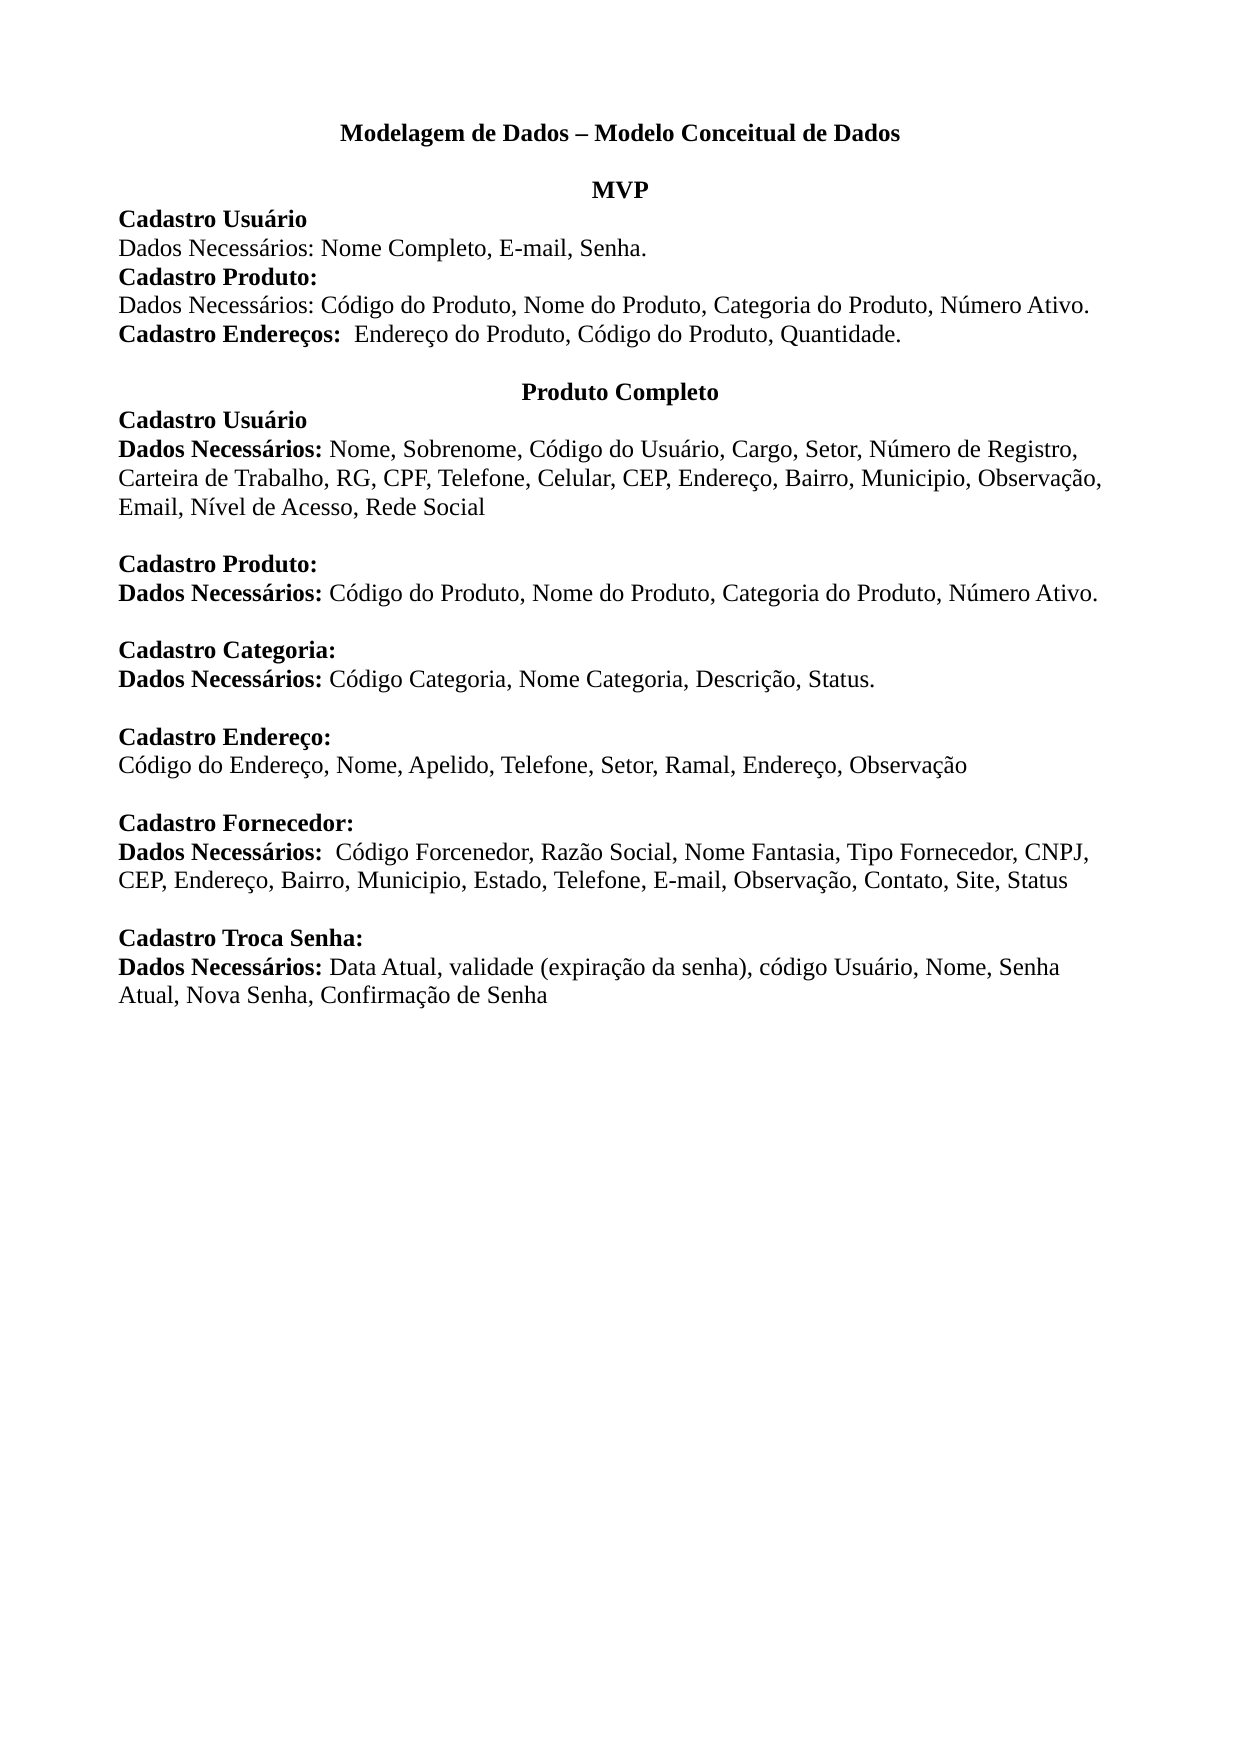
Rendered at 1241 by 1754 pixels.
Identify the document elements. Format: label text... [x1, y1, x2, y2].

text Cadastro Troca Senha: [118, 923, 1122, 952]
text Cadastro Fornecedor: [118, 808, 1122, 837]
text Cadastro Categoria: [118, 636, 1122, 664]
text Dados Necessários: Nome Completo, E-mail, Senha. [118, 233, 1122, 262]
text Dados Necessários: Código Categoria, Nome Categoria, Descrição, Status. [118, 664, 1122, 693]
text Cadastro Usuário [118, 204, 1122, 233]
text Cadastro Produto: [118, 549, 1122, 578]
text Dados Necessários: Nome, Sobrenome, Código do Usuário, Cargo, Setor, Número de Registro, Carteira de Trabalho, RG, CPF, Telefone, Celular, CEP, Endereço, Bairro, Municipio, Observação, Email, Nível de Acesso, Rede Social [118, 434, 1122, 521]
text Dados Necessários: Código Forcenedor, Razão Social, Nome Fantasia, Tipo Fornecedor, CNPJ, CEP, Endereço, Bairro, Municipio, Estado, Telefone, E-mail, Observação, Contato, Site, Status [118, 837, 1122, 894]
text MVP [118, 176, 1122, 204]
text Dados Necessários: Data Atual, validade (expiração da senha), código Usuário, Nome, Senha Atual, Nova Senha, Confirmação de Senha [118, 952, 1122, 1009]
text Código do Endereço, Nome, Apelido, Telefone, Setor, Ramal, Endereço, Observação [118, 751, 1122, 779]
text Dados Necessários: Código do Produto, Nome do Produto, Categoria do Produto, Número Ativo. [118, 291, 1122, 319]
text Cadastro Endereços: Endereço do Produto, Código do Produto, Quantidade. [118, 319, 1122, 348]
text Cadastro Produto: [118, 262, 1122, 291]
text Produto Completo [118, 377, 1122, 406]
text Cadastro Endereço: [118, 722, 1122, 751]
text Cadastro Usuário [118, 406, 1122, 434]
text Modelagem de Dados – Modelo Conceitual de Dados [118, 118, 1122, 147]
text Dados Necessários: Código do Produto, Nome do Produto, Categoria do Produto, Número Ativo. [118, 578, 1122, 607]
